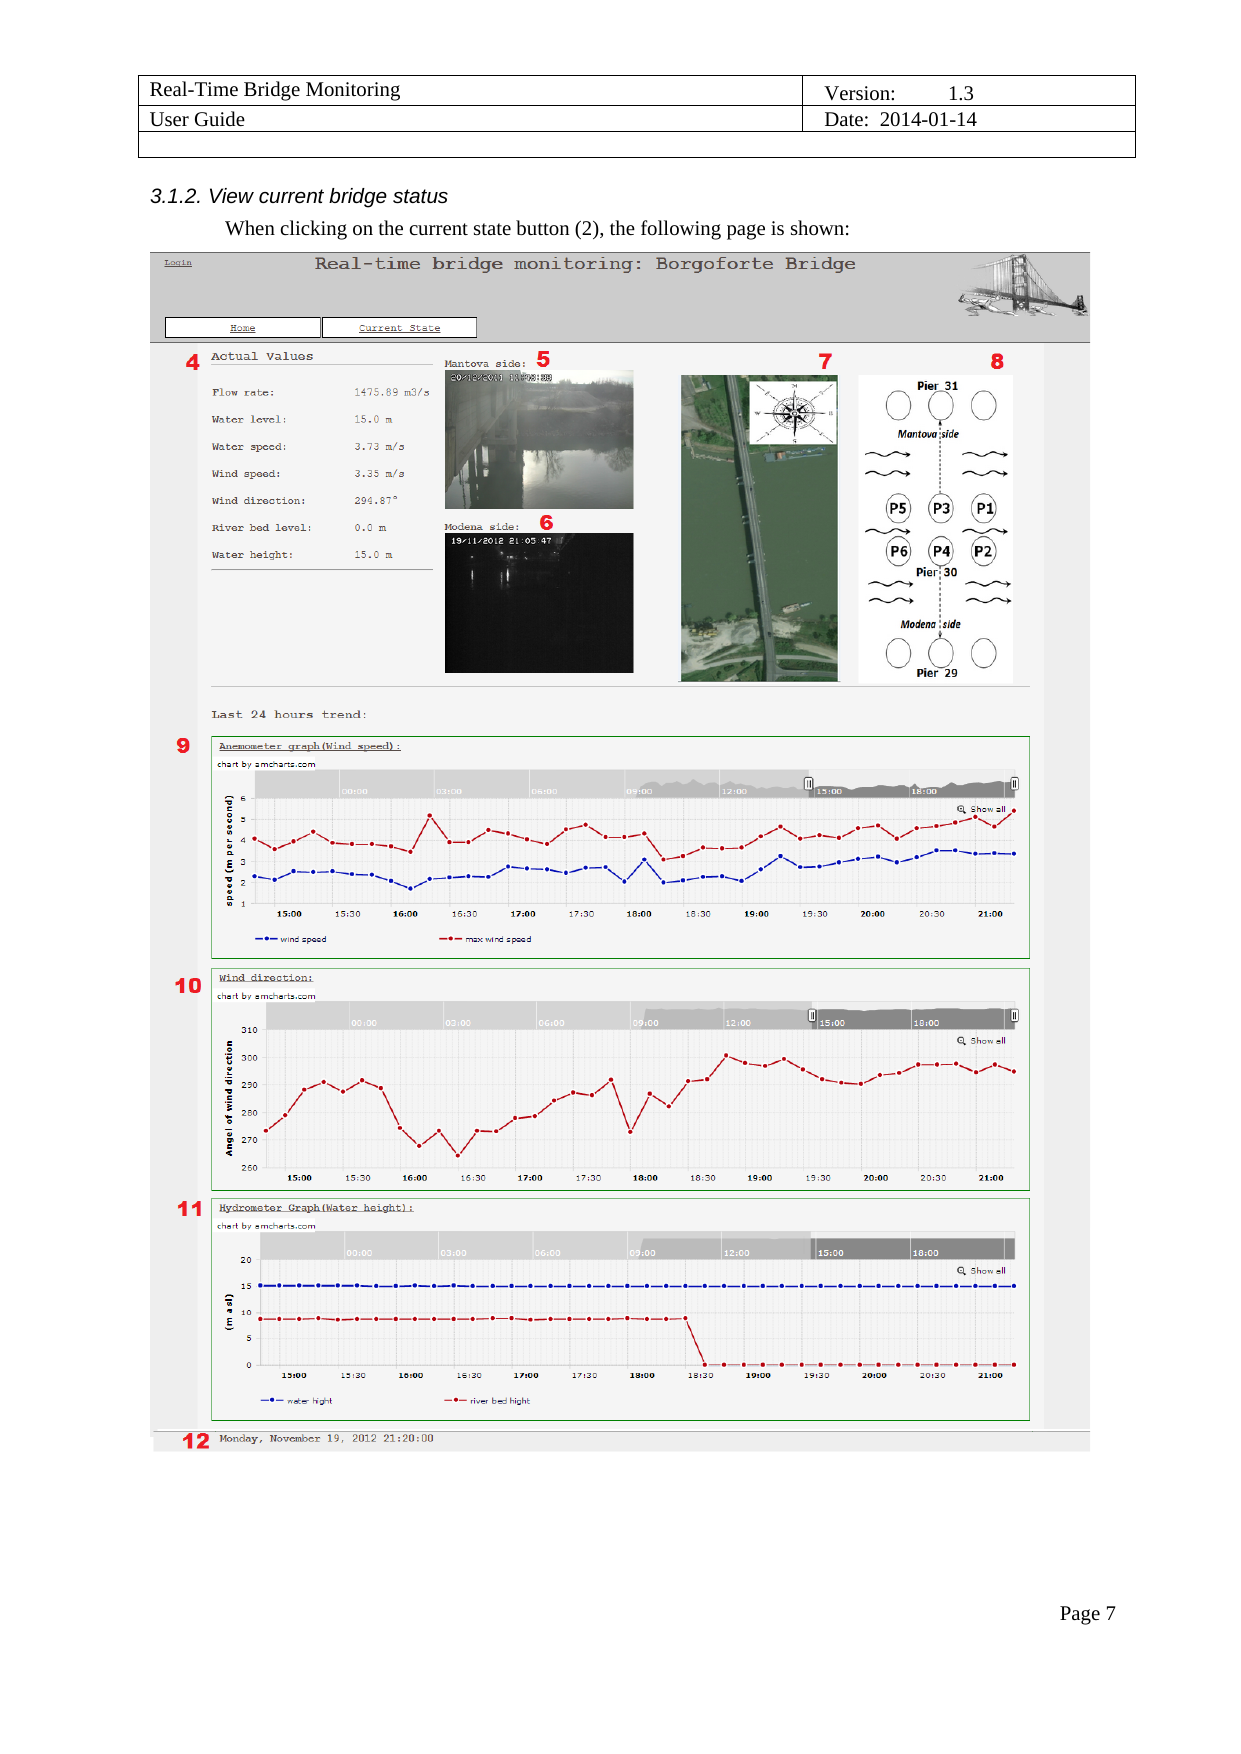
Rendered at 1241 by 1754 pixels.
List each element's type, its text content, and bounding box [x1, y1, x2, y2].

picture [150, 252, 1091, 1452]
text When clicking on the current state button (2), the following page is shown: [225, 214, 1090, 239]
subtitle 3.1.2. View current bridge status [150, 183, 1090, 208]
